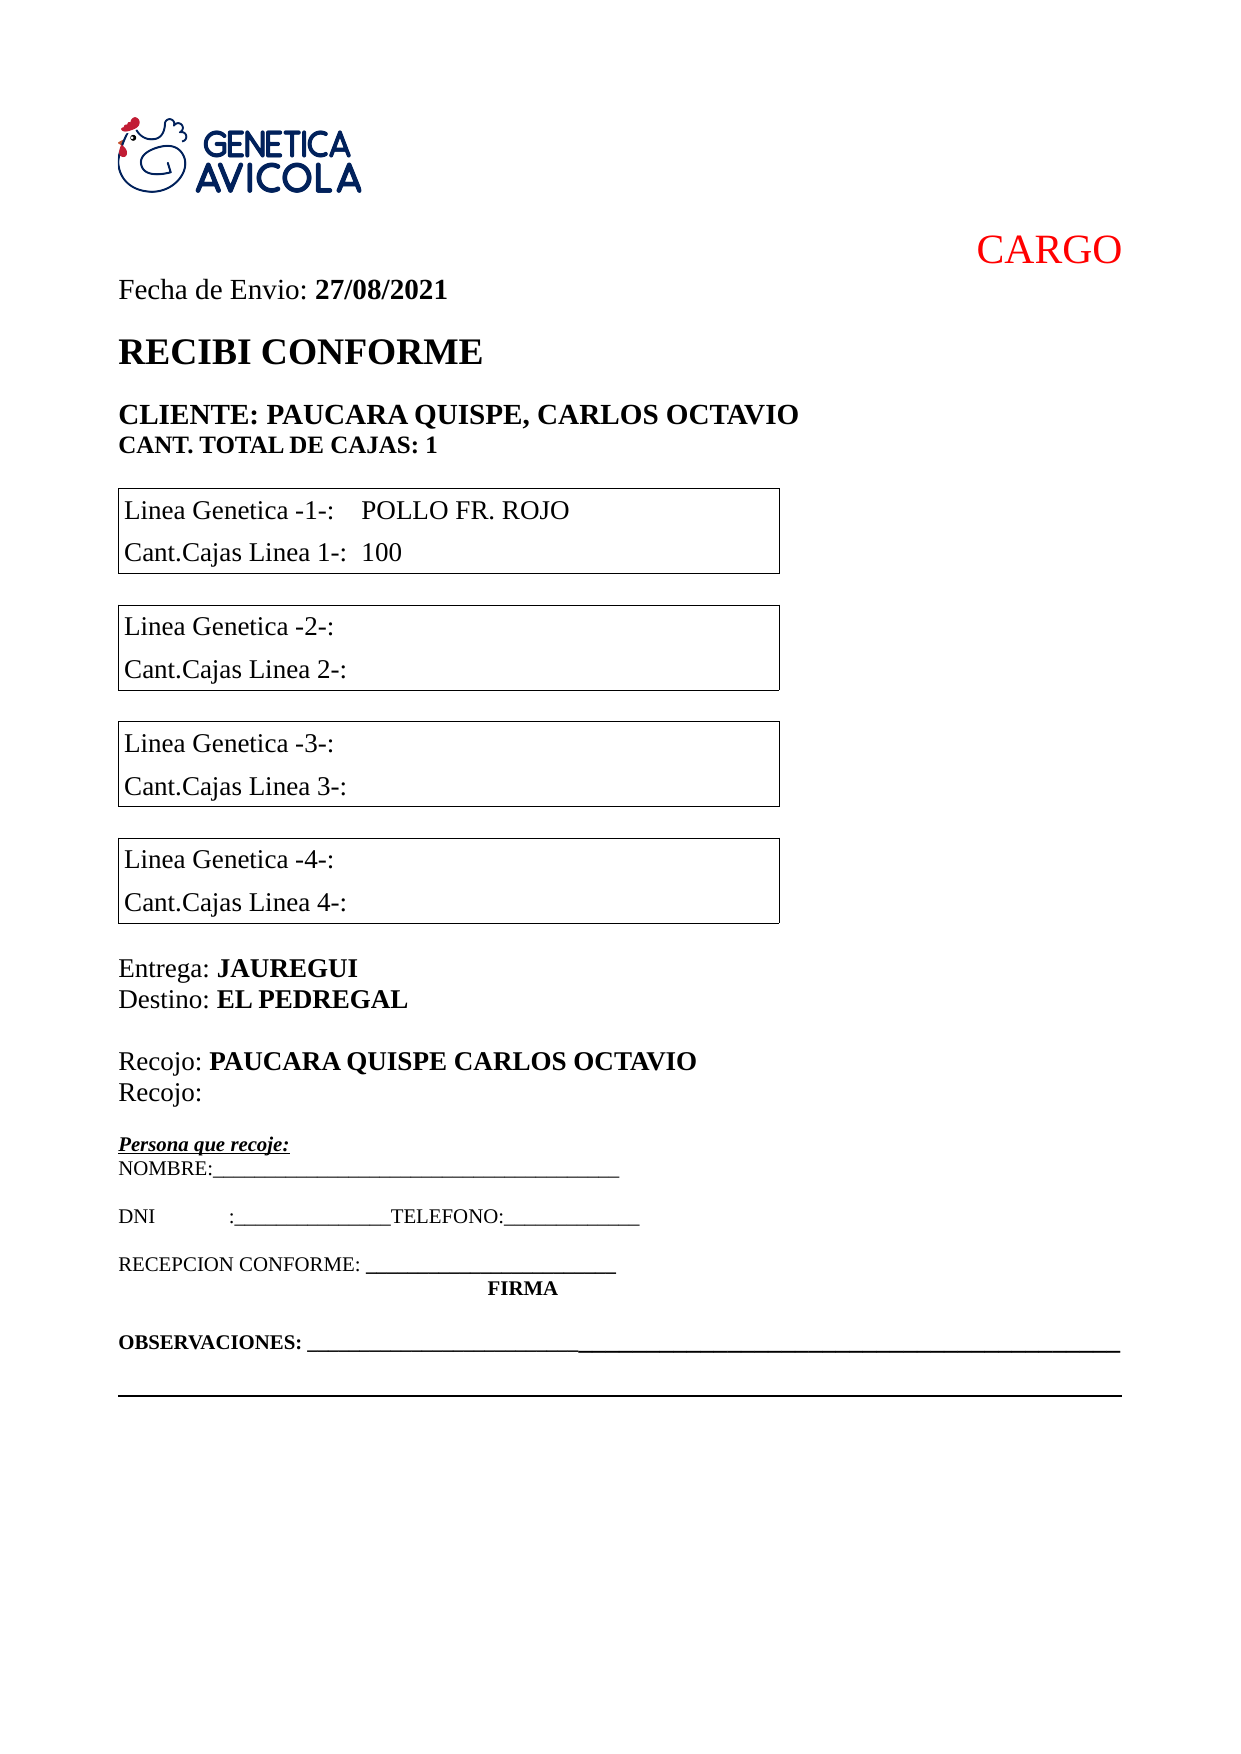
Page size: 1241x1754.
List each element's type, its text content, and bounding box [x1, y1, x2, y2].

text Persona que recoje: [118, 1132, 1122, 1156]
table_cell [356, 691, 779, 721]
text CLIENTE: PAUCARA QUISPE, CARLOS OCTAVIO [118, 397, 1122, 431]
table_cell Cant.Cajas Linea 4-: [119, 880, 356, 923]
text CANT. TOTAL DE CAJAS: 1 [118, 431, 1122, 459]
text DNI :_______________TELEFONO:_____________ [118, 1204, 1122, 1228]
table_header POLLO FR. ROJO [356, 489, 779, 531]
table_cell [356, 606, 779, 647]
text RECIBI CONFORME [118, 330, 1122, 373]
table_cell 100 [356, 531, 779, 573]
table_cell Cant.Cajas Linea 3-: [119, 764, 356, 806]
table_cell [118, 691, 356, 721]
text Destino: EL PEDREGAL [118, 983, 1122, 1014]
text Recojo: PAUCARA QUISPE CARLOS OCTAVIO [118, 1045, 1122, 1076]
text NOMBRE:_______________________________________ [118, 1156, 1122, 1180]
text Entrega: JAUREGUI [118, 952, 1122, 983]
table_cell Linea Genetica -4-: [119, 839, 356, 880]
text Fecha de Envio: 27/08/2021 [118, 272, 1122, 306]
table_cell [118, 807, 356, 838]
table_cell [356, 839, 779, 880]
text CARGO [118, 224, 1122, 272]
table_cell [118, 574, 356, 604]
table_cell [356, 764, 779, 806]
text FIRMA [118, 1276, 1122, 1300]
picture [117, 117, 362, 193]
table_cell Linea Genetica -3-: [119, 722, 356, 764]
text OBSERVACIONES: __________________________________________________________________ [118, 1324, 1122, 1355]
table_cell [356, 722, 779, 764]
table_header Linea Genetica -1-: [119, 489, 356, 531]
table_cell [356, 574, 779, 604]
table_cell [356, 880, 779, 923]
table_cell Cant.Cajas Linea 2-: [119, 647, 356, 690]
table_cell Cant.Cajas Linea 1-: [119, 531, 356, 573]
table_cell Linea Genetica -2-: [119, 606, 356, 647]
text RECEPCION CONFORME: ________________________ [118, 1252, 1122, 1276]
text Recojo: [118, 1076, 1122, 1108]
table_cell [356, 807, 779, 838]
table_cell [356, 647, 779, 690]
